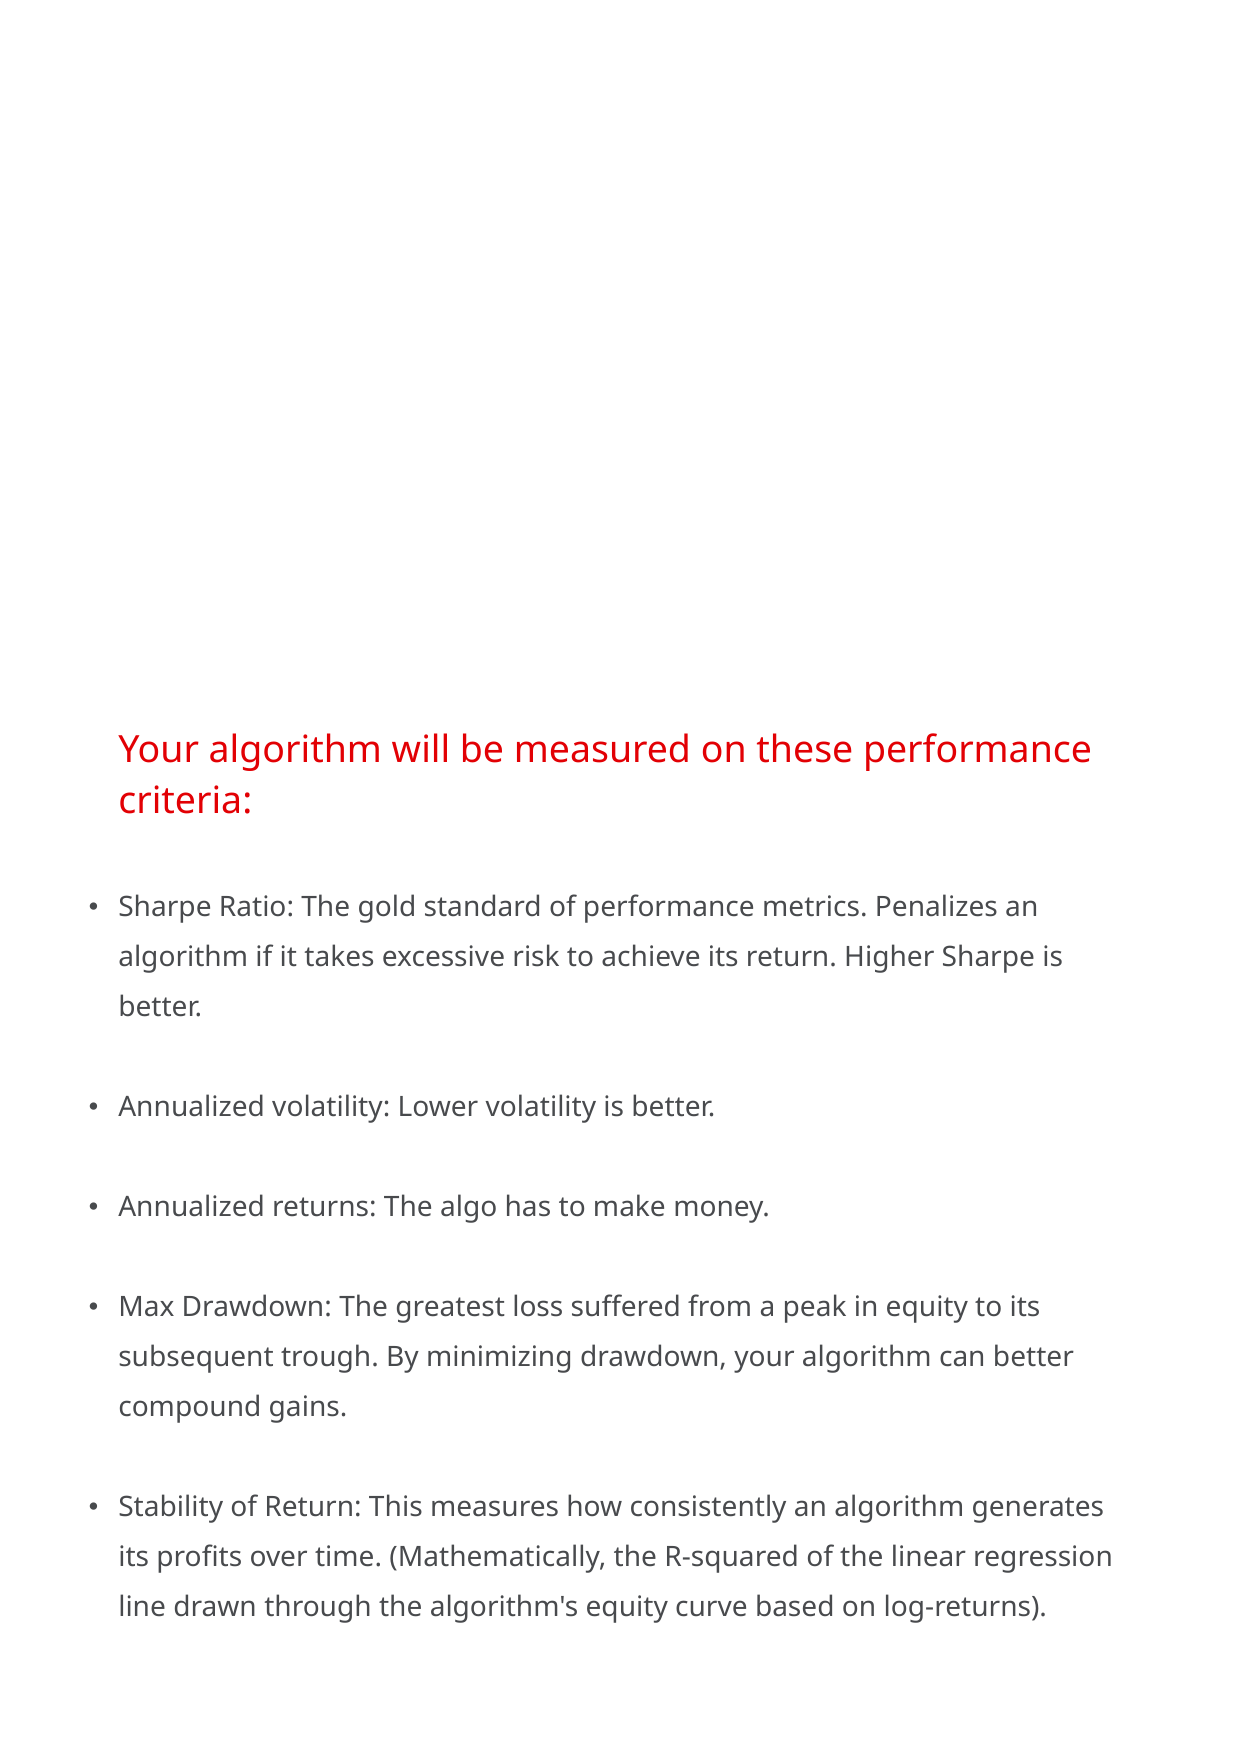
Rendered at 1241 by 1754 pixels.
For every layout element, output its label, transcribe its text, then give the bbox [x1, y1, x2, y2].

list Annualized returns: The algo has to make money. [118, 1175, 1122, 1225]
text Your algorithm will be measured on these performance criteria: [118, 722, 1122, 824]
list Stability of Return: This measures how consistently an algorithm generates its profits over time. (Mathematically, the R-squared of the linear regression line drawn through the algorithm's equity curve based on log-returns). [118, 1475, 1122, 1625]
list Max Drawdown: The greatest loss suffered from a peak in equity to its subsequent trough. By minimizing drawdown, your algorithm can better compound gains. [118, 1275, 1122, 1425]
list Annualized volatility: Lower volatility is better. [118, 1075, 1122, 1125]
list Sharpe Ratio: The gold standard of performance metrics. Penalizes an algorithm if it takes excessive risk to achieve its return. Higher Sharpe is better. [118, 875, 1122, 1025]
